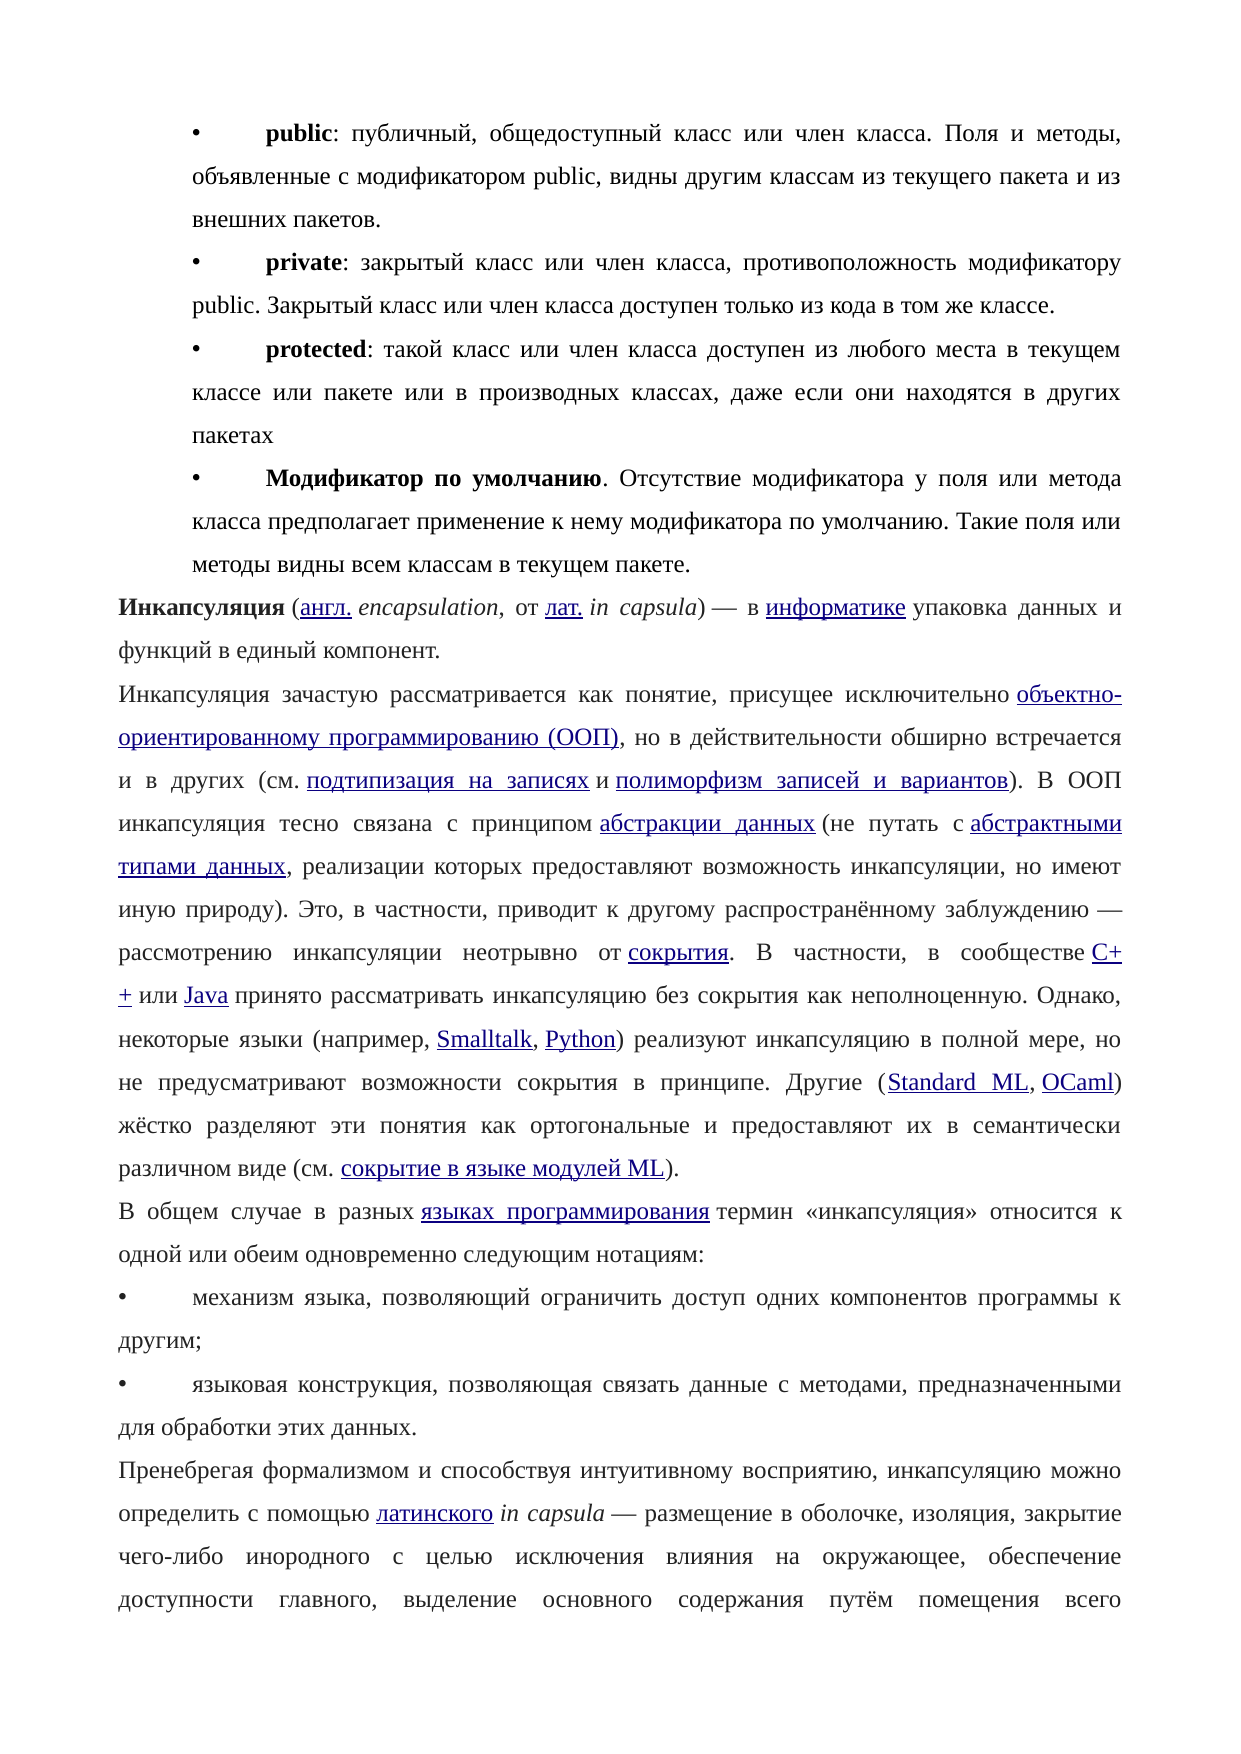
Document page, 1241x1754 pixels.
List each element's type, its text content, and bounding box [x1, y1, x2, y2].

list Модификатор по умолчанию. Отсутствие модификатора у поля или метода класса предполагает применение к нему модификатора по умолчанию. Такие поля или методы видны всем классам в текущем пакете. [192, 463, 1122, 578]
text Пренебрегая формализмом и способствуя интуитивному восприятию, инкапсуляцию можно определить с помощью латинского in capsula — размещение в оболочке, изоляция, закрытие чего-либо инородного с целью исключения влияния на окружающее, обеспечение доступности главного, выделение основного содержания путём помещения всего [118, 1455, 1122, 1613]
list механизм языка, позволяющий ограничить доступ одних компонентов программы к другим; [118, 1282, 1122, 1354]
text В общем случае в разных языках программирования термин «инкапсуляция» относится к одной или обеим одновременно следующим нотациям: [118, 1196, 1122, 1268]
list public: публичный, общедоступный класс или член класса. Поля и методы, объявленные с модификатором public, видны другим классам из текущего пакета и из внешних пакетов. [192, 118, 1122, 233]
list private: закрытый класс или член класса, противоположность модификатору public. Закрытый класс или член класса доступен только из кода в том же классе. [192, 247, 1122, 319]
list protected: такой класс или член класса доступен из любого места в текущем классе или пакете или в производных классах, даже если они находятся в других пакетах [192, 334, 1122, 449]
text Инкапсуляция зачастую рассматривается как понятие, присущее исключительно объектно-ориентированному программированию (ООП), но в действительности обширно встречается и в других (см. подтипизация на записях и полиморфизм записей и вариантов). В ООП инкапсуляция тесно связана с принципом абстракции данных (не путать с абстрактными типами данных, реализации которых предоставляют возможность инкапсуляции, но имеют иную природу). Это, в частности, приводит к другому распространённому заблуждению — рассмотрению инкапсуляции неотрывно от сокрытия. В частности, в сообществе С++ или Java принято рассматривать инкапсуляцию без сокрытия как неполноценную. Однако, некоторые языки (например, Smalltalk, Python) реализуют инкапсуляцию в полной мере, но не предусматривают возможности сокрытия в принципе. Другие (Standard ML, OCaml) жёстко разделяют эти понятия как ортогональные и предоставляют их в семантически различном виде (см. сокрытие в языке модулей ML). [118, 679, 1122, 1182]
text Инкапсуляция (англ. encapsulation, от лат. in capsula) — в информатике упаковка данных и функций в единый компонент. [118, 592, 1122, 664]
list языковая конструкция, позволяющая связать данные с методами, предназначенными для обработки этих данных. [118, 1369, 1122, 1441]
